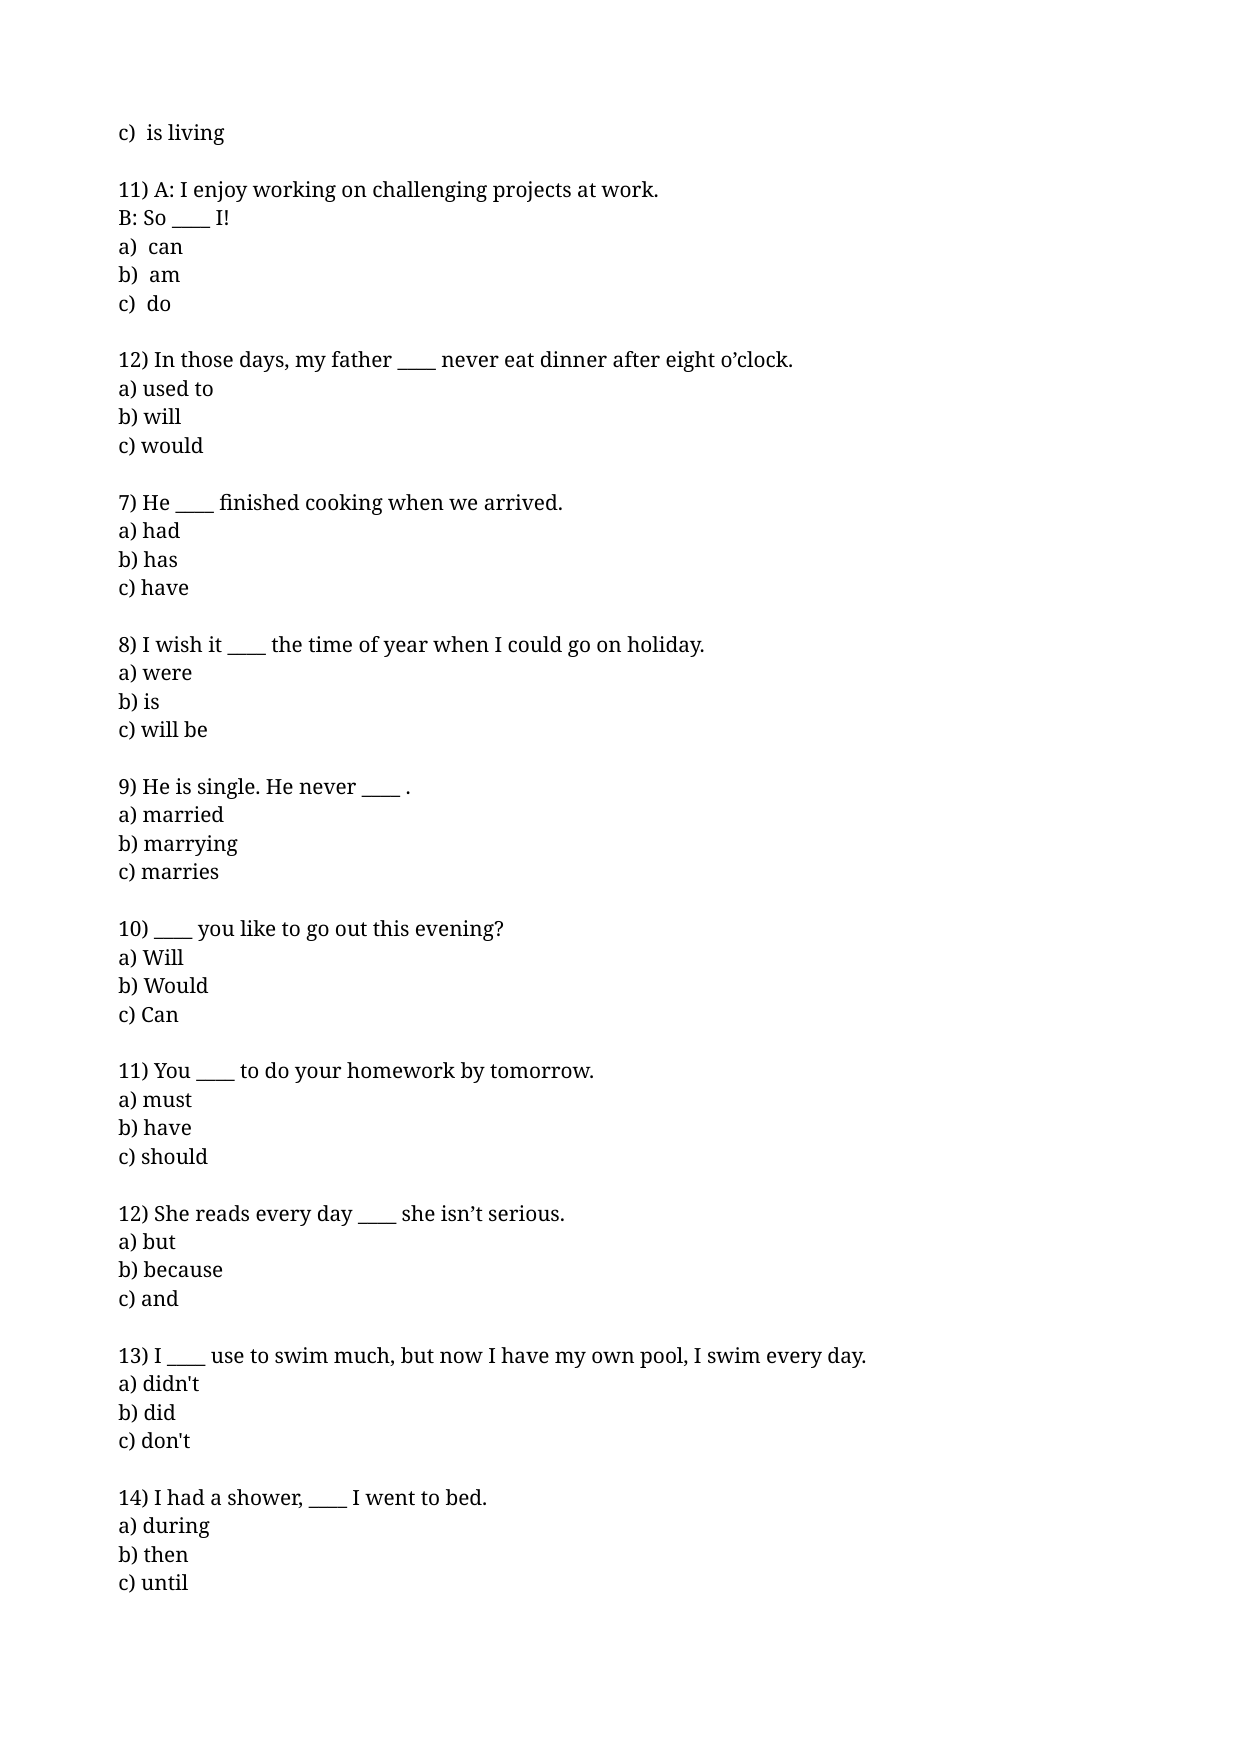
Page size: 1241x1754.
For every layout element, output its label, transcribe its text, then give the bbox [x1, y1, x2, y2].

text b) is [118, 687, 1122, 715]
text a) but [118, 1227, 1122, 1256]
text b) has [118, 545, 1122, 573]
text a) married [118, 801, 1122, 829]
text c) is living [118, 118, 1122, 147]
text c) Can [118, 1000, 1122, 1028]
text b) will [118, 402, 1122, 431]
text b) Would [118, 971, 1122, 1000]
text b) because [118, 1256, 1122, 1284]
text a) were [118, 658, 1122, 687]
text c) until [118, 1568, 1122, 1597]
text a) must [118, 1085, 1122, 1113]
text a) used to [118, 374, 1122, 402]
text a) Will [118, 943, 1122, 971]
text 7) He ____ finished cooking when we arrived. [118, 488, 1122, 516]
text 11) A: I enjoy working on challenging projects at work. [118, 175, 1122, 203]
text c) have [118, 573, 1122, 602]
text a) can [118, 232, 1122, 260]
text c) would [118, 431, 1122, 459]
text 12) She reads every day ____ she isn’t serious. [118, 1199, 1122, 1227]
text c) should [118, 1142, 1122, 1170]
text c) will be [118, 715, 1122, 744]
text b) am [118, 260, 1122, 289]
text b) then [118, 1540, 1122, 1568]
text 11) You ____ to do your homework by tomorrow. [118, 1057, 1122, 1085]
text b) marrying [118, 829, 1122, 857]
text c) do [118, 289, 1122, 317]
text a) didn't [118, 1369, 1122, 1398]
text b) did [118, 1398, 1122, 1426]
text 14) I had a shower, ____ I went to bed. [118, 1483, 1122, 1512]
text B: So ____ I! [118, 203, 1122, 232]
text 10) ____ you like to go out this evening? [118, 914, 1122, 943]
text a) had [118, 516, 1122, 545]
text a) during [118, 1512, 1122, 1540]
text 12) In those days, my father ____ never eat dinner after eight o’clock. [118, 346, 1122, 374]
text c) and [118, 1284, 1122, 1312]
text c) don't [118, 1426, 1122, 1455]
text b) have [118, 1113, 1122, 1142]
text 13) I ____ use to swim much, but now I have my own pool, I swim every day. [118, 1341, 1122, 1369]
text 9) He is single. He never ____ . [118, 772, 1122, 801]
text c) marries [118, 857, 1122, 886]
text 8) I wish it ____ the time of year when I could go on holiday. [118, 630, 1122, 658]
